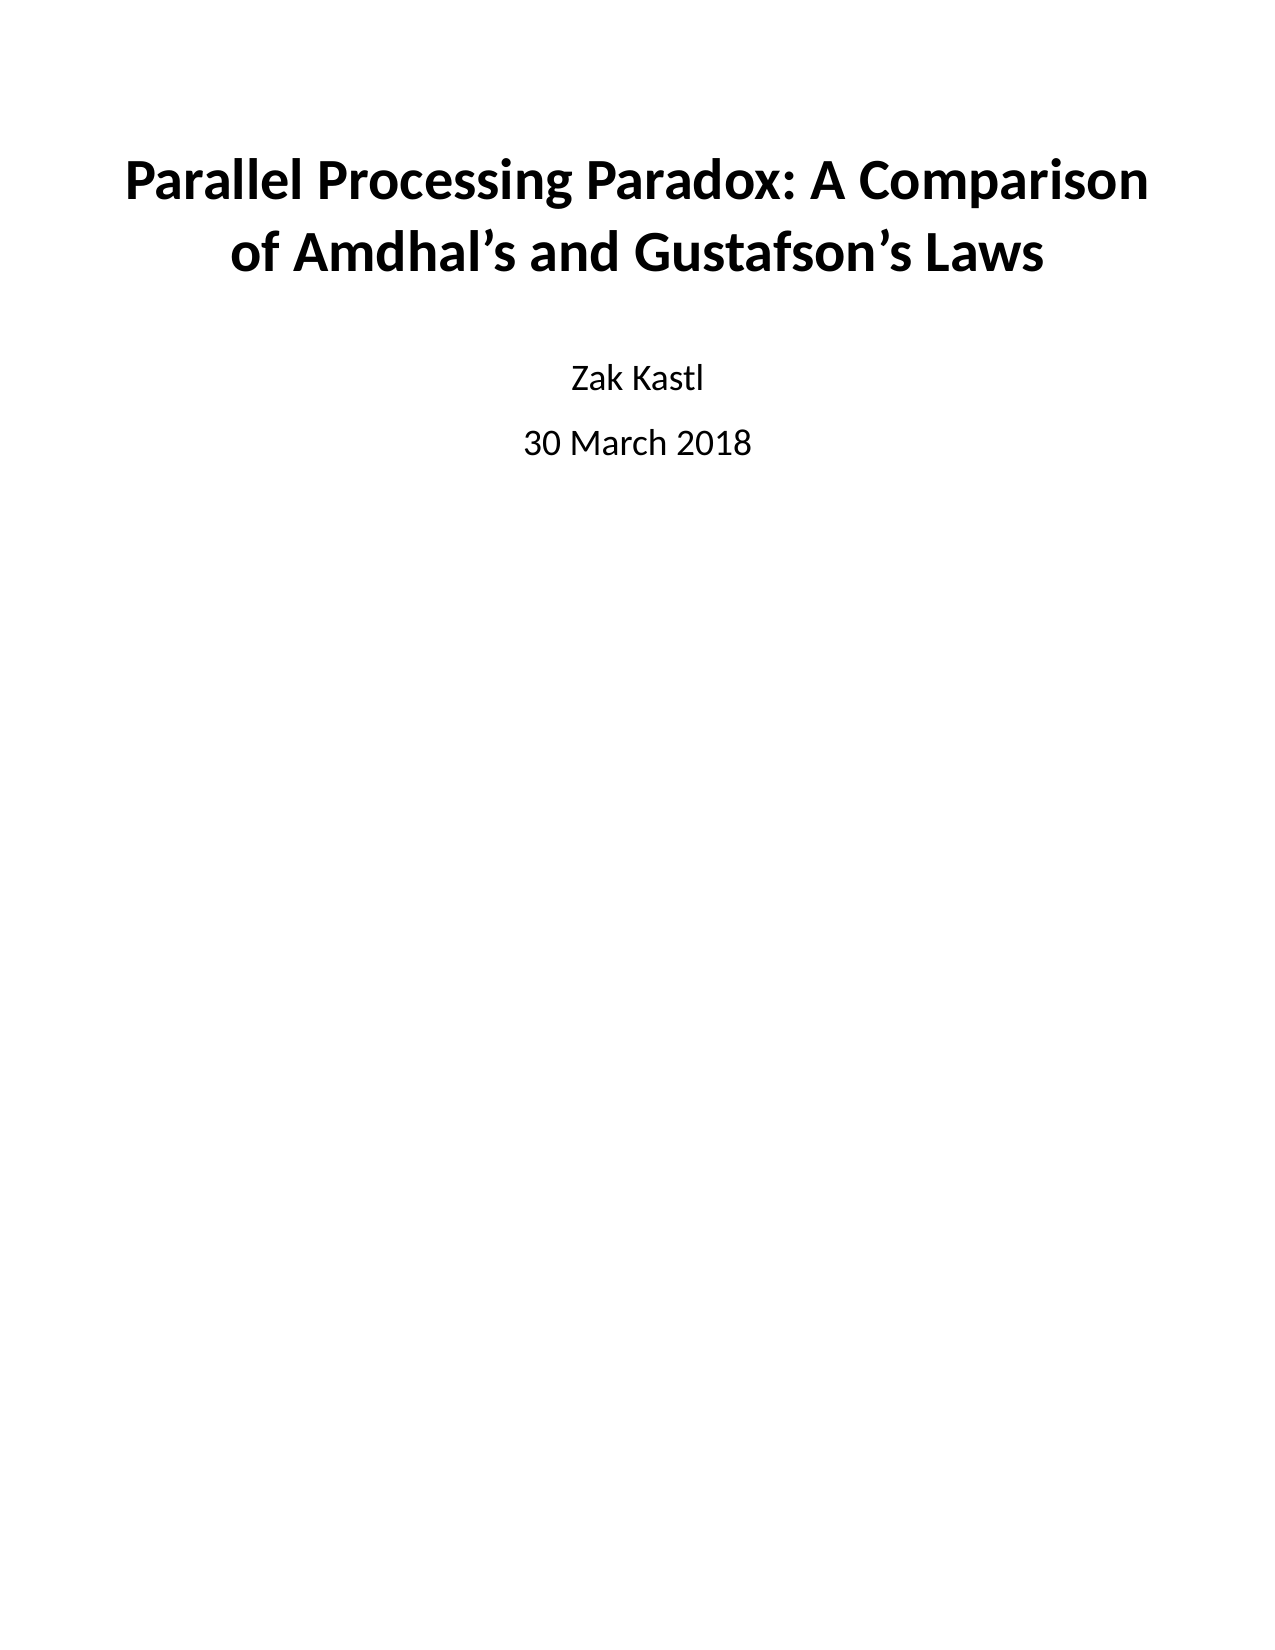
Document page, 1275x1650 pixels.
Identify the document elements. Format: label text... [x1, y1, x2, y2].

subtitle Zak Kastl [118, 354, 1157, 400]
subtitle 30 March 2018 [118, 418, 1157, 464]
title Parallel Processing Paradox: A Comparison of Amdhal’s and Gustafson’s Laws [118, 143, 1157, 286]
